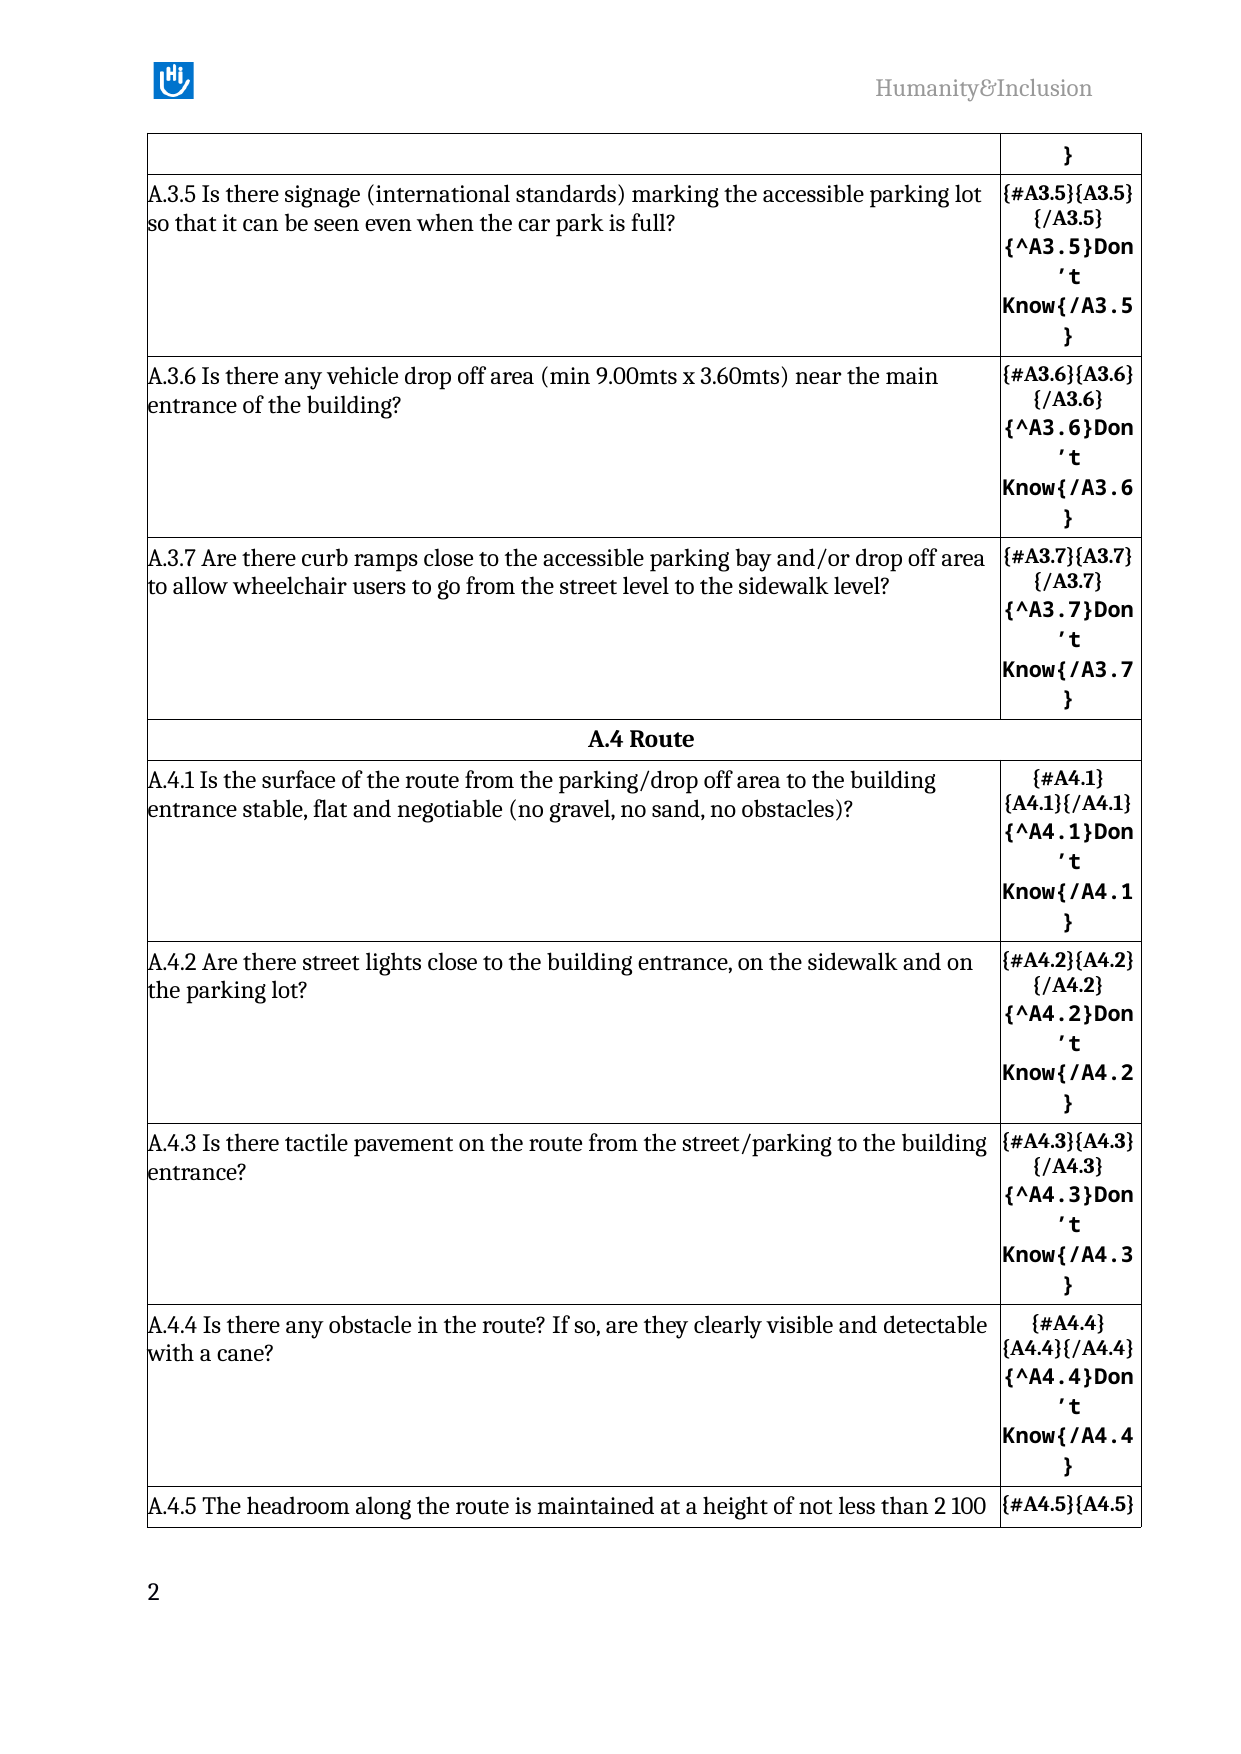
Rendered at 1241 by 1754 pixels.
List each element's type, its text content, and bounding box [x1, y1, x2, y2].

table_cell } [1001, 134, 1141, 174]
table_cell {#A3.5}{A3.5}{/A3.5}{^A3.5}Don’t Know{/A3.5} [1001, 175, 1141, 356]
table_cell {#A3.7}{A3.7}{/A3.7}{^A3.7}Don’t Know{/A3.7} [1001, 538, 1141, 719]
table_cell {#A4.4}{A4.4}{/A4.4}{^A4.4}Don’t Know{/A4.4} [1001, 1305, 1141, 1486]
table_cell A.4.4 Is there any obstacle in the route? If so, are they clearly visible and detectable with a cane? [148, 1305, 1000, 1486]
table_cell {#A3.6}{A3.6}{/A3.6}{^A3.6}Don’t Know{/A3.6} [1001, 357, 1141, 537]
table_cell A.4.5 The headroom along the route is maintained at a height of not less than 2 100 [148, 1487, 1000, 1527]
table_cell A.3.5 Is there signage (international standards) marking the accessible parking lot so that it can be seen even when the car park is full? [148, 175, 1000, 356]
picture [153, 62, 194, 99]
table_cell A.3.6 Is there any vehicle drop off area (min 9.00mts x 3.60mts) near the main entrance of the building? [148, 357, 1000, 537]
table_cell {#A4.1} {A4.1}{/A4.1}{^A4.1}Don’t Know{/A4.1} [1001, 761, 1141, 941]
table_cell A.4.2 Are there street lights close to the building entrance, on the sidewalk and on the parking lot? [148, 942, 1000, 1123]
table_cell {#A4.2}{A4.2}{/A4.2}{^A4.2}Don’t Know{/A4.2} [1001, 942, 1141, 1123]
table_cell [148, 134, 1000, 174]
table_cell A.4 Route [148, 720, 1141, 759]
table_cell A.4.3 Is there tactile pavement on the route from the street/parking to the building entrance? [148, 1124, 1000, 1304]
table_cell {#A4.5}{A4.5} [1001, 1487, 1141, 1527]
table_cell A.4.1 Is the surface of the route from the parking/drop off area to the building entrance stable, flat and negotiable (no gravel, no sand, no obstacles)? [148, 761, 1000, 941]
table_cell {#A4.3}{A4.3}{/A4.3}{^A4.3}Don’t Know{/A4.3} [1001, 1124, 1141, 1304]
table_cell A.3.7 Are there curb ramps close to the accessible parking bay and/or drop off area to allow wheelchair users to go from the street level to the sidewalk level? [148, 538, 1000, 719]
